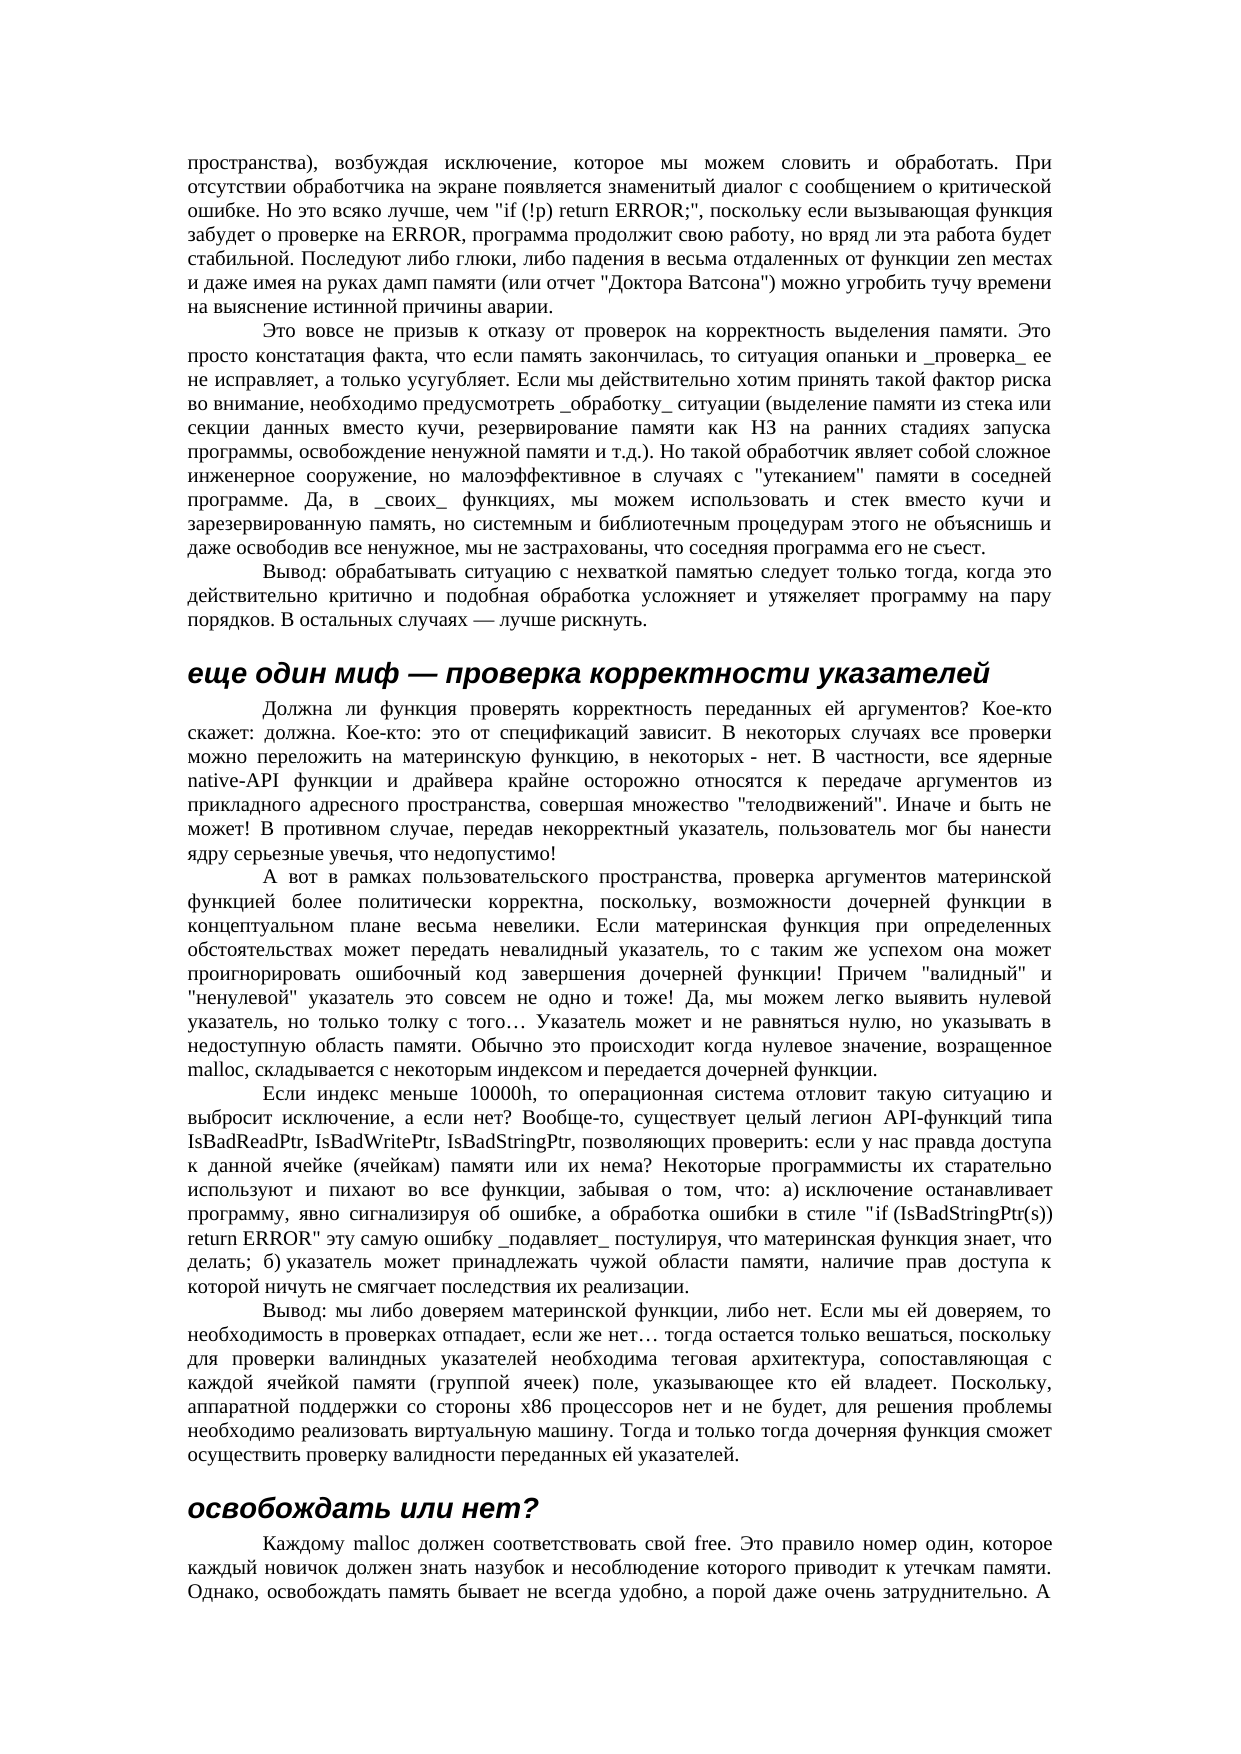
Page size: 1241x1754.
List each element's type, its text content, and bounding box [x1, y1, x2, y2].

text Вывод: обрабатывать ситуацию с нехваткой памятью следует только тогда, когда это действительно критично и подобная обработка усложняет и утяжеляет программу на пару порядков. В остальных случаях — лучше рискнуть. [187, 559, 1053, 631]
text пространства), возбуждая исключение, которое мы можем словить и обработать. При отсутствии обработчика на экране появляется знаменитый диалог с сообщением о критической ошибке. Но это всяко лучше, чем "if (!p) return ERROR;", поскольку если вызывающая функция забудет о проверке на ERROR, программа продолжит свою работу, но вряд ли эта работа будет стабильной. Последуют либо глюки, либо падения в весьма отдаленных от функции zen местах и даже имея на руках дамп памяти (или отчет "Доктора Ватсона") можно угробить тучу времени на выяснение истинной причины аварии. [187, 150, 1053, 318]
subtitle освобождать или нет? [187, 1491, 1053, 1524]
text Каждому malloc должен соответствовать свой free. Это правило номер один, которое каждый новичок должен знать назубок и несоблюдение которого приводит к утечкам памяти. Однако, освобождать память бывает не всегда удобно, а порой даже очень затруднительно. А [187, 1531, 1053, 1603]
text Должна ли функция проверять корректность переданных ей аргументов? Кое-кто скажет: должна. Кое-кто: это от спецификаций зависит. В некоторых случаях все проверки можно переложить на материнскую функцию, в некоторых ‑ нет. В частности, все ядерные native-API функции и драйвера крайне осторожно относятся к передаче аргументов из прикладного адресного пространства, совершая множество "телодвижений". Иначе и быть не может! В противном случае, передав некорректный указатель, пользователь мог бы нанести ядру серьезные увечья, что недопустимо! [187, 696, 1053, 864]
text Это вовсе не призыв к отказу от проверок на корректность выделения памяти. Это просто констатация факта, что если память закончилась, то ситуация опаньки и _проверка_ ее не исправляет, а только усугубляет. Если мы действительно хотим принять такой фактор риска во внимание, необходимо предусмотреть _обработку_ ситуации (выделение памяти из стека или секции данных вместо кучи, резервирование памяти как НЗ на ранних стадиях запуска программы, освобождение ненужной памяти и т.д.). Но такой обработчик являет собой сложное инженерное сооружение, но малоэффективное в случаях с "утеканием" памяти в соседней программе. Да, в _своих_ функциях, мы можем использовать и стек вместо кучи и зарезервированную память, но системным и библиотечным процедурам этого не объяснишь и даже освободив все ненужное, мы не застрахованы, что соседняя программа его не съест. [187, 318, 1053, 559]
text А вот в рамках пользовательского пространства, проверка аргументов материнской функцией более политически корректна, поскольку, возможности дочерней функции в концептуальном плане весьма невелики. Если материнская функция при определенных обстоятельствах может передать невалидный указатель, то с таким же успехом она может проигнорировать ошибочный код завершения дочерней функции! Причем "валидный" и "ненулевой" указатель это совсем не одно и тоже! Да, мы можем легко выявить нулевой указатель, но только толку с того… Указатель может и не равняться нулю, но указывать в недоступную область памяти. Обычно это происходит когда нулевое значение, возращенное malloc, складывается с некоторым индексом и передается дочерней функции. [187, 864, 1053, 1081]
subtitle еще один миф — проверка корректности указателей [187, 656, 1053, 690]
text Вывод: мы либо доверяем материнской функции, либо нет. Если мы ей доверяем, то необходимость в проверках отпадает, если же нет… тогда остается только вешаться, поскольку для проверки валиндных указателей необходима теговая архитектура, сопоставляющая с каждой ячейкой памяти (группой ячеек) поле, указывающее кто ей владеет. Поскольку, аппаратной поддержки со стороны x86 процессоров нет и не будет, для решения проблемы необходимо реализовать виртуальную машину. Тогда и только тогда дочерняя функция сможет осуществить проверку валидности переданных ей указателей. [187, 1298, 1053, 1466]
text Если индекс меньше 10000h, то операционная система отловит такую ситуацию и выбросит исключение, а если нет? Вообще-то, существует целый легион API-функций типа IsBadReadPtr, IsBadWritePtr, IsBadStringPtr, позволяющих проверить: если у нас правда доступа к данной ячейке (ячейкам) памяти или их нема? Некоторые программисты их старательно используют и пихают во все функции, забывая о том, что: а) исключение останавливает программу, явно сигнализируя об ошибке, а обработка ошибки в стиле "if (IsBadStringPtr(s)) return ERROR" эту самую ошибку _подавляет_ постулируя, что материнская функция знает, что делать; б) указатель может принадлежать чужой области памяти, наличие прав доступа к которой ничуть не смягчает последствия их реализации. [187, 1081, 1053, 1298]
